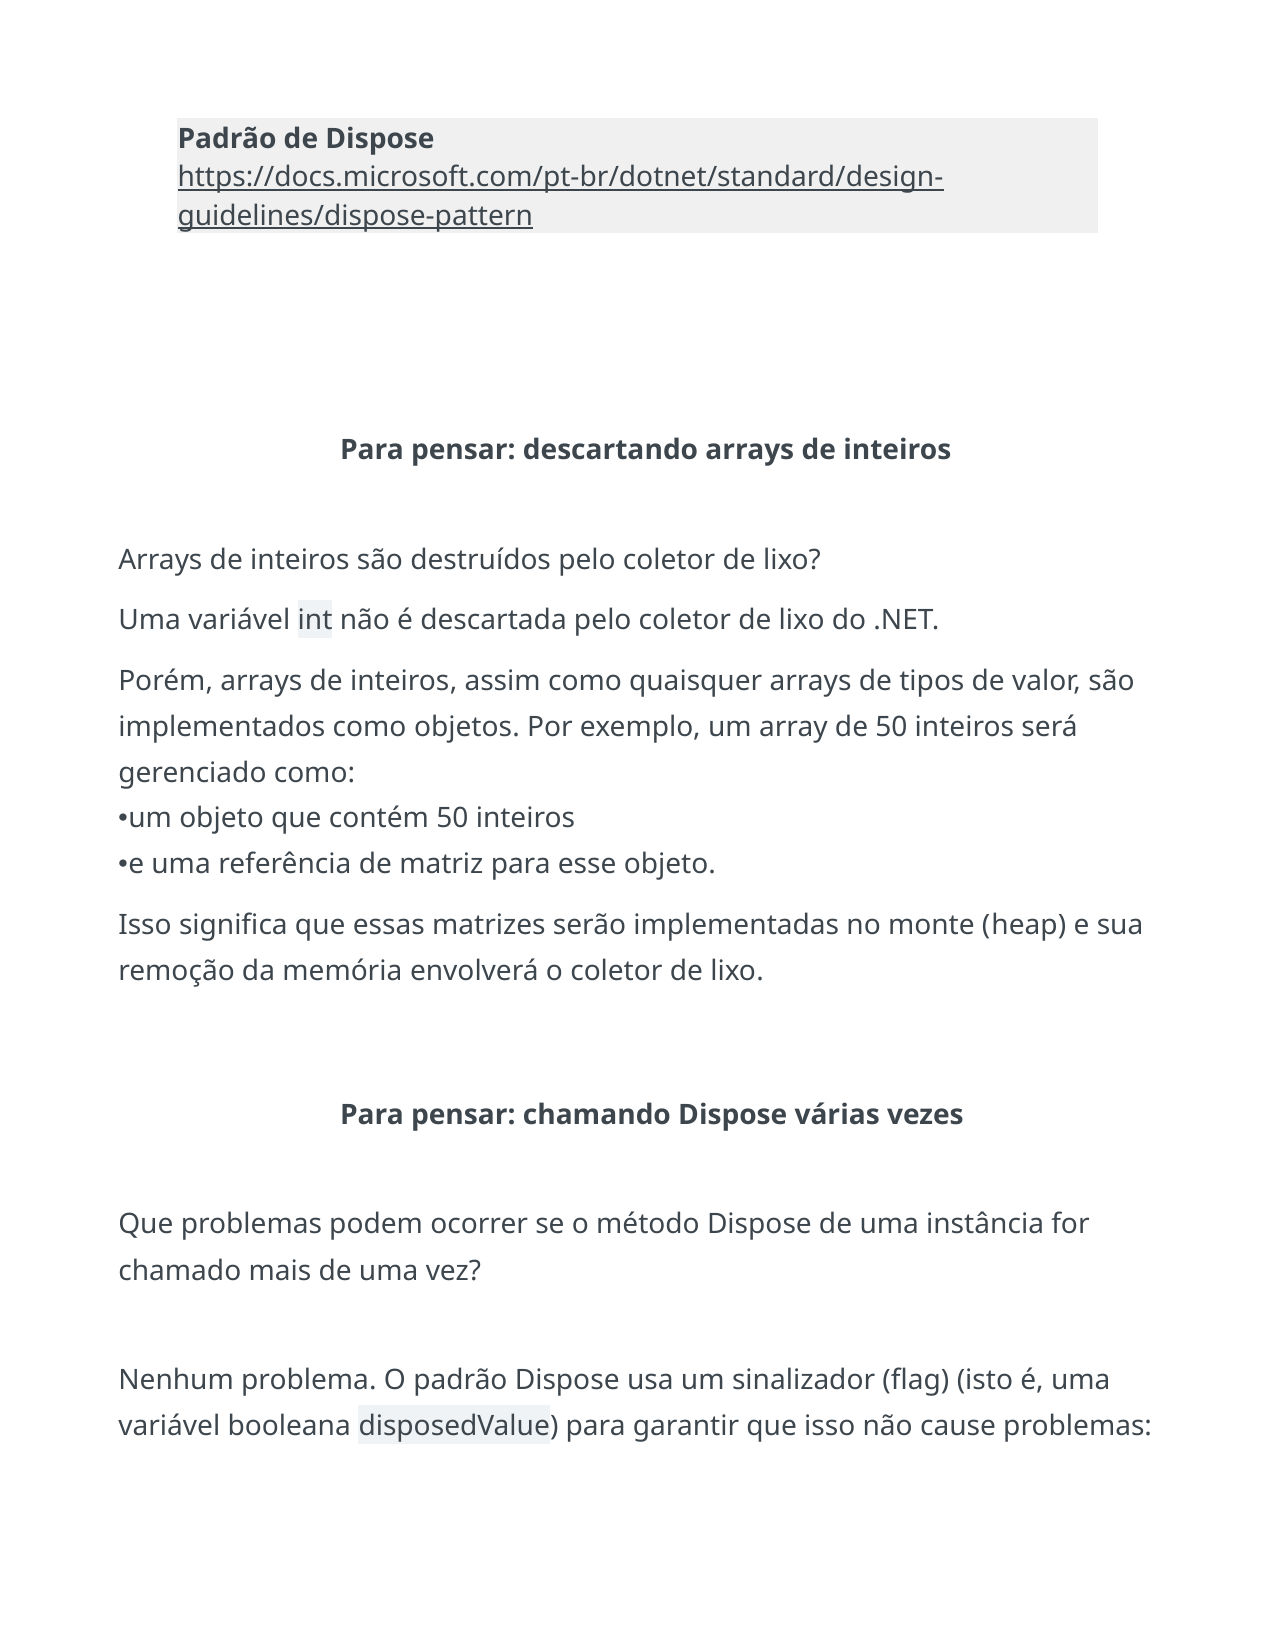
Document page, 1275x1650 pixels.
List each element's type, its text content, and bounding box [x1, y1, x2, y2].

text Que problemas podem ocorrer se o método Dispose de uma instância for chamado mais de uma vez? [118, 1204, 1157, 1288]
text https://docs.microsoft.com/pt-br/dotnet/standard/design-guidelines/dispose-pattern [177, 156, 1098, 233]
text Arrays de inteiros são destruídos pelo coletor de lixo? [118, 539, 1157, 577]
text Uma variável int não é descartada pelo coletor de lixo do .NET. [118, 599, 1157, 638]
subtitle Padrão de Dispose [177, 118, 1098, 156]
text Para pensar: chamando Dispose várias vezes [118, 1094, 1157, 1133]
list um objeto que contém 50 inteiros [118, 798, 1157, 836]
text Isso significa que essas matrizes serão implementadas no monte (heap) e sua remoção da memória envolverá o coletor de lixo. [118, 904, 1157, 988]
text Para pensar: descartando arrays de inteiros [118, 429, 1157, 468]
list e uma referência de matriz para esse objeto. [118, 844, 1157, 882]
text Nenhum problema. O padrão Dispose usa um sinalizador (flag) (isto é, uma variável booleana disposedValue) para garantir que isso não cause problemas: [118, 1359, 1157, 1444]
text Porém, arrays de inteiros, assim como quaisquer arrays de tipos de valor, são implementados como objetos. Por exemplo, um array de 50 inteiros será gerenciado como: [118, 660, 1157, 790]
